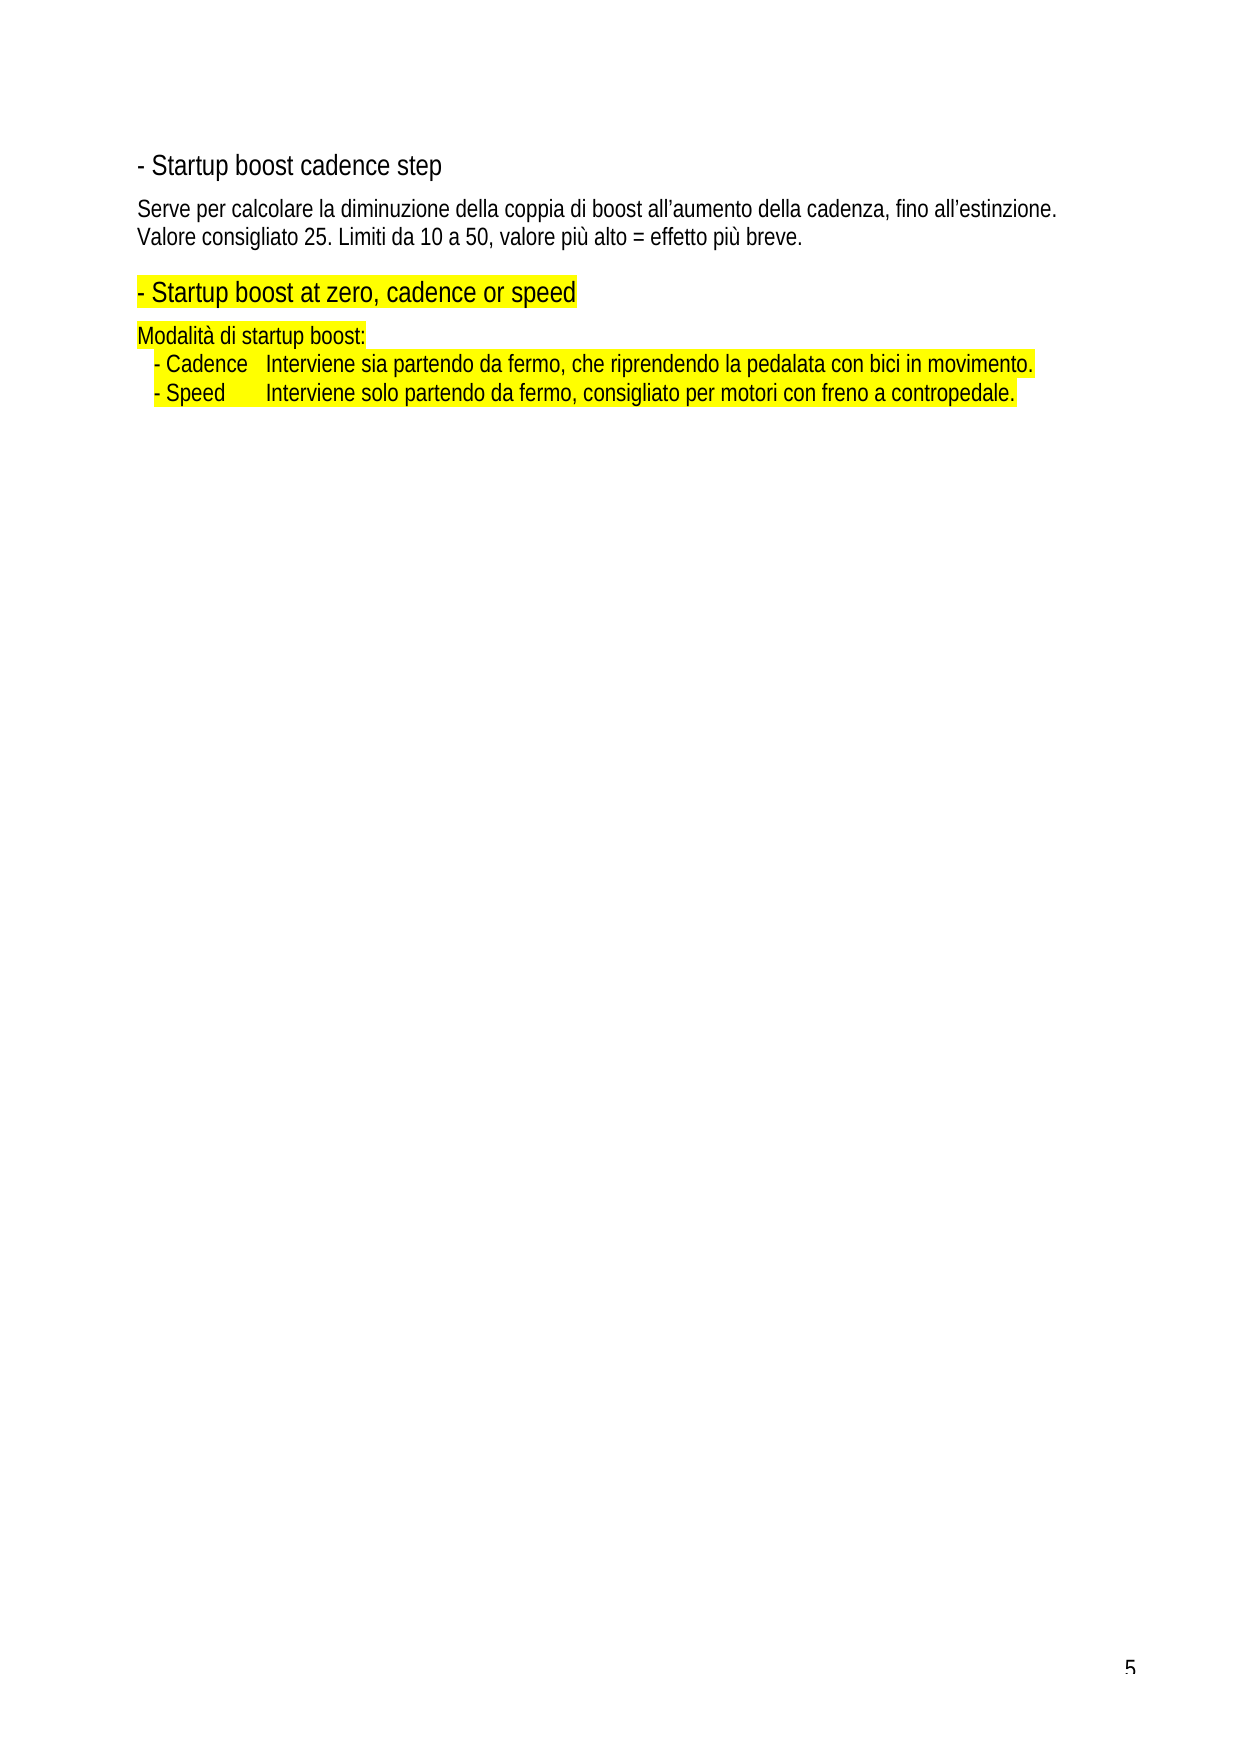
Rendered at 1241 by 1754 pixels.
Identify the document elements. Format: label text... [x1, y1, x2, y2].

subtitle - Startup boost at zero, cadence or speed [137, 275, 1122, 308]
subtitle Serve per calcolare la diminuzione della coppia di boost all’aumento della cadenza, fino all’estinzione. [137, 193, 1122, 222]
subtitle - Startup boost cadence step [137, 148, 1122, 181]
subtitle - Speed Interviene solo partendo da fermo, consigliato per motori con freno a contropedale. [153, 378, 1122, 407]
subtitle Modalità di startup boost: [137, 321, 1122, 349]
subtitle - Cadence Interviene sia partendo da fermo, che riprendendo la pedalata con bici in movimento. [153, 349, 1122, 378]
subtitle Valore consigliato 25. Limiti da 10 a 50, valore più alto = effetto più breve. [137, 222, 1122, 251]
